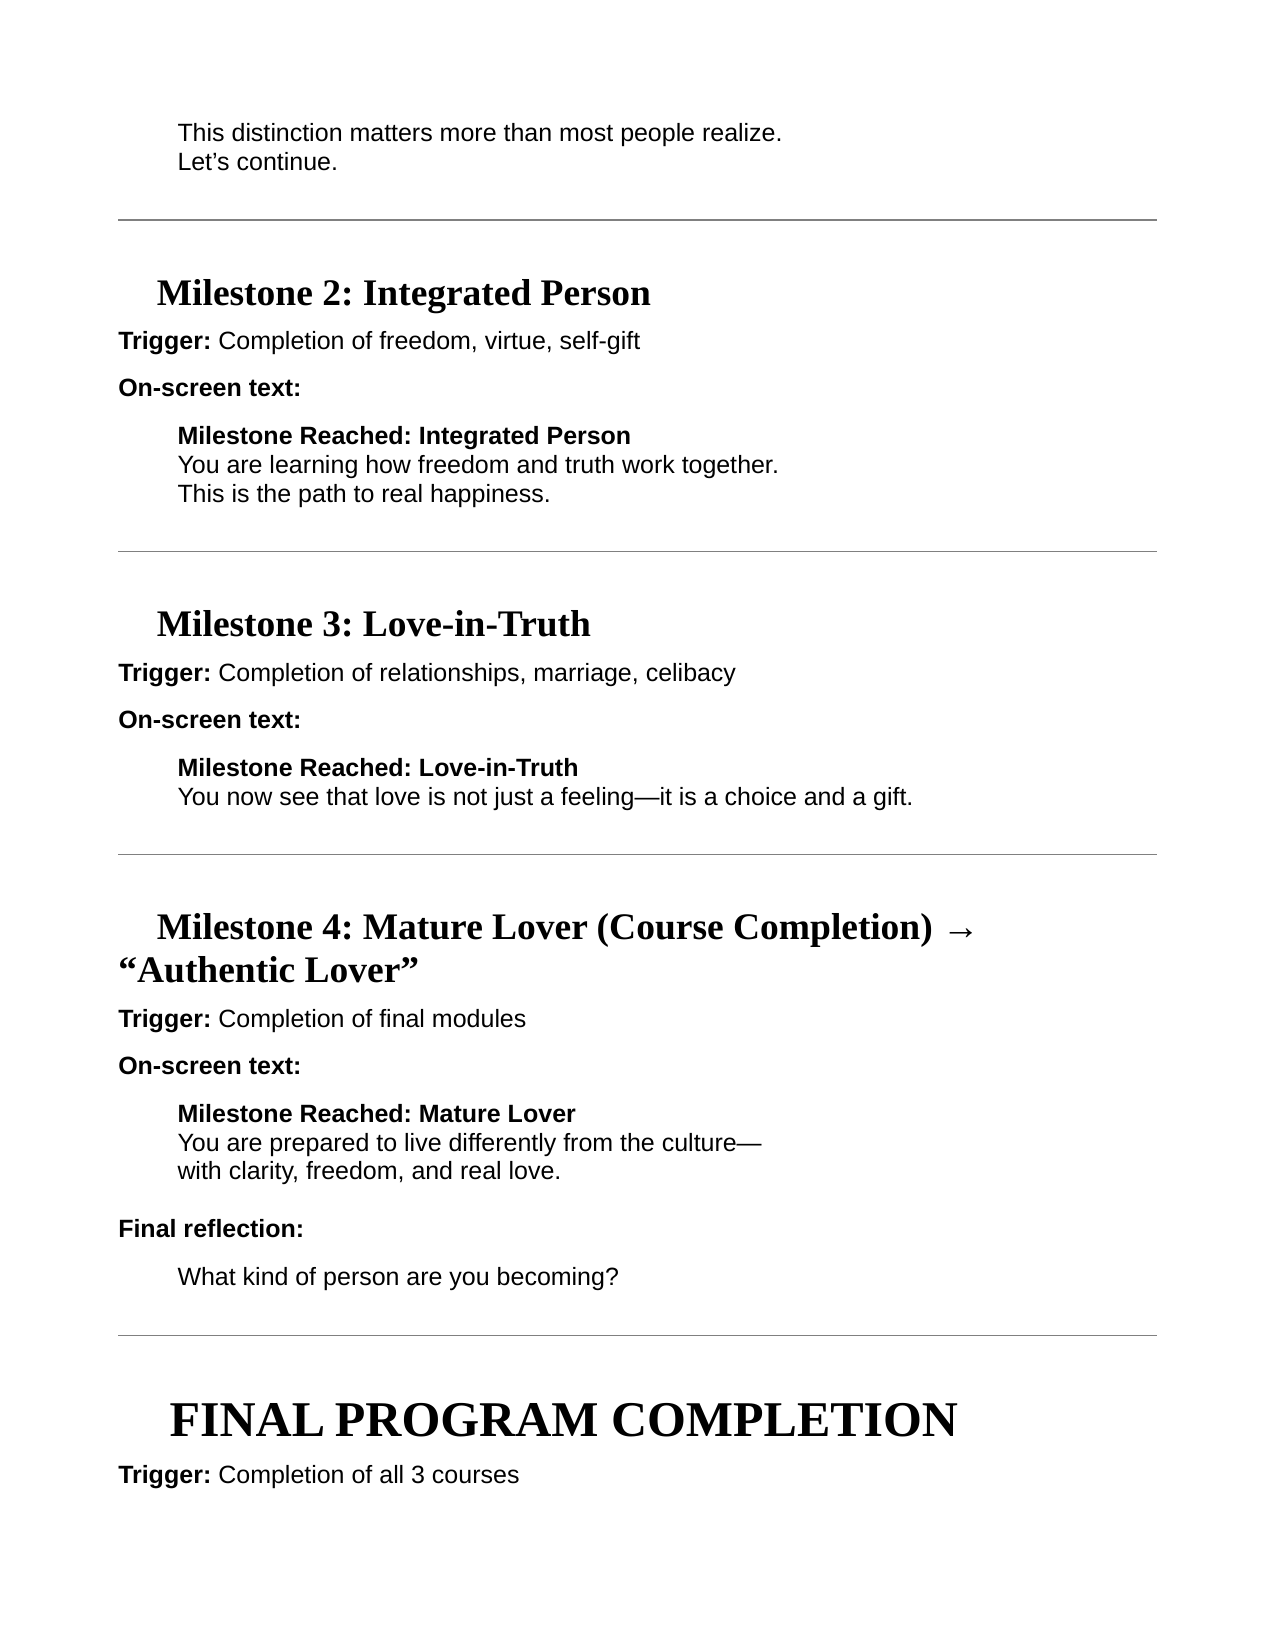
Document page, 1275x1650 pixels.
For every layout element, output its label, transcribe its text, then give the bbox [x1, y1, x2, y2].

subtitle 🏁 FINAL PROGRAM COMPLETION [118, 1389, 1157, 1447]
text Milestone Reached: Integrated Person You are learning how freedom and truth work together. This is the path to real happiness. [177, 421, 1098, 507]
text On-screen text: [118, 1051, 1157, 1080]
text On-screen text: [118, 705, 1157, 734]
text Trigger: Completion of freedom, virtue, self-gift [118, 326, 1157, 354]
text Final reflection: [118, 1214, 1157, 1243]
text Trigger: Completion of relationships, marriage, celibacy [118, 657, 1157, 686]
subtitle 🔹 Milestone 3: Love-in-Truth [118, 602, 1157, 645]
text Trigger: Completion of all 3 courses [118, 1459, 1157, 1488]
text Milestone Reached: Mature Lover You are prepared to live differently from the culture— with clarity, freedom, and real love. [177, 1099, 1098, 1185]
subtitle 🔹 Milestone 4: Mature Lover (Course Completion) → “Authentic Lover” [118, 905, 1157, 991]
text Milestone Reached: Love-in-Truth You now see that love is not just a feeling—it is a choice and a gift. [177, 753, 1098, 810]
text On-screen text: [118, 373, 1157, 402]
text This distinction matters more than most people realize. Let’s continue. [177, 118, 1098, 176]
subtitle 🔹 Milestone 2: Integrated Person [118, 270, 1157, 313]
text Trigger: Completion of final modules [118, 1003, 1157, 1032]
text What kind of person are you becoming? [177, 1262, 1098, 1291]
